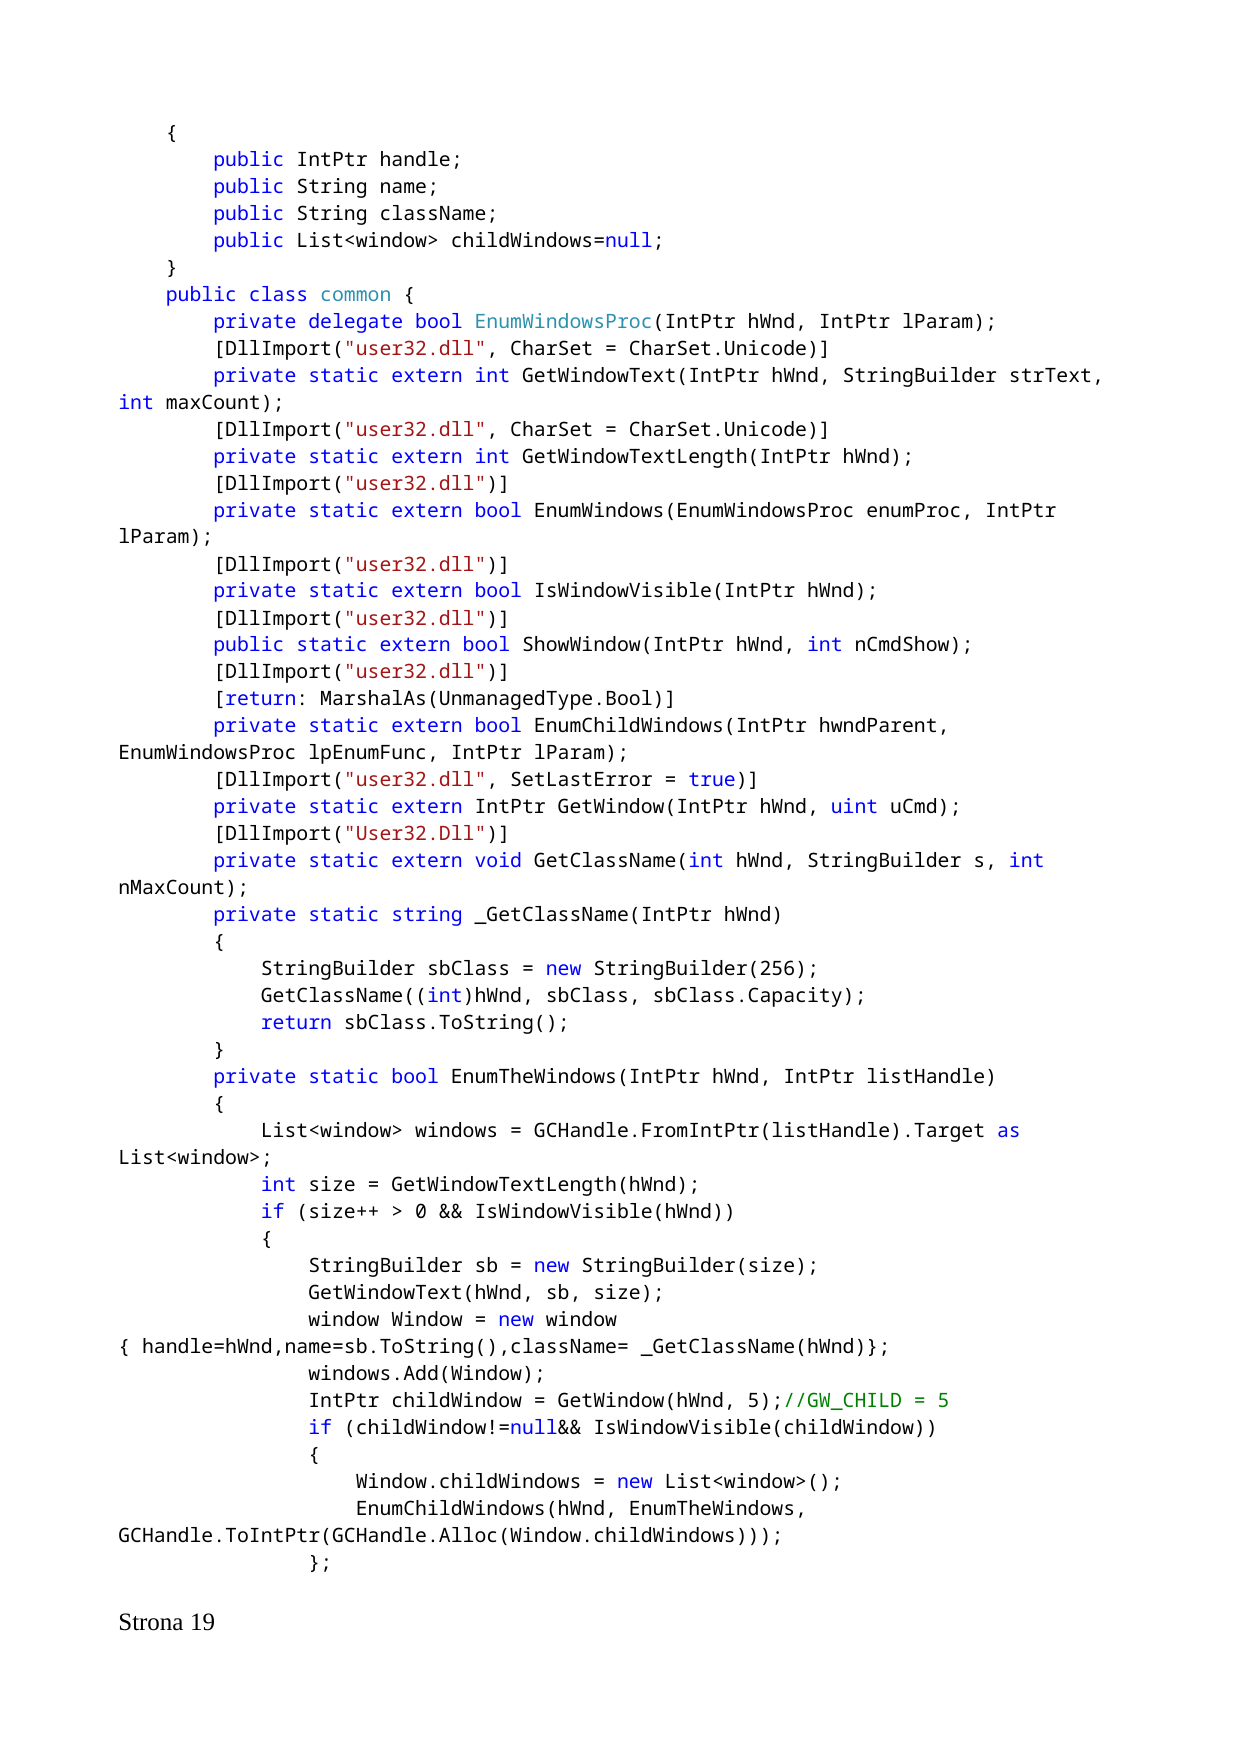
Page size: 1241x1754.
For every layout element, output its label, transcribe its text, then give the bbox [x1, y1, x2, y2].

text public class common { [118, 280, 1122, 307]
text private static extern int GetWindowTextLength(IntPtr hWnd); [118, 442, 1122, 469]
text public String name; [118, 172, 1122, 199]
text private static extern bool EnumChildWindows(IntPtr hwndParent, EnumWindowsProc lpEnumFunc, IntPtr lParam); [118, 712, 1122, 766]
text { [118, 1089, 1122, 1116]
text private static string _GetClassName(IntPtr hWnd) [118, 901, 1122, 927]
text [return: MarshalAs(UnmanagedType.Bool)] [118, 685, 1122, 712]
text public String className; [118, 199, 1122, 226]
text if (childWindow!=null&& IsWindowVisible(childWindow)) [118, 1413, 1122, 1440]
text IntPtr childWindow = GetWindow(hWnd, 5);//GW_CHILD = 5 [118, 1386, 1122, 1413]
text } [118, 253, 1122, 280]
text [DllImport("user32.dll")] [118, 550, 1122, 577]
text { [118, 1224, 1122, 1251]
text [DllImport("user32.dll", CharSet = CharSet.Unicode)] [118, 415, 1122, 442]
text List<window> windows = GCHandle.FromIntPtr(listHandle).Target as List<window>; [118, 1116, 1122, 1170]
text }; [118, 1548, 1122, 1575]
text private delegate bool EnumWindowsProc(IntPtr hWnd, IntPtr lParam); [118, 307, 1122, 334]
text } [118, 1035, 1122, 1062]
text [DllImport("user32.dll")] [118, 604, 1122, 631]
text private static extern IntPtr GetWindow(IntPtr hWnd, uint uCmd); [118, 793, 1122, 819]
text { [118, 927, 1122, 954]
text int size = GetWindowTextLength(hWnd); [118, 1170, 1122, 1197]
text private static extern bool EnumWindows(EnumWindowsProc enumProc, IntPtr lParam); [118, 496, 1122, 550]
text public List<window> childWindows=null; [118, 226, 1122, 253]
text public static extern bool ShowWindow(IntPtr hWnd, int nCmdShow); [118, 631, 1122, 658]
text private static extern bool IsWindowVisible(IntPtr hWnd); [118, 577, 1122, 604]
text windows.Add(Window); [118, 1359, 1122, 1386]
text GetClassName((int)hWnd, sbClass, sbClass.Capacity); [118, 981, 1122, 1008]
text [DllImport("user32.dll", SetLastError = true)] [118, 766, 1122, 793]
text { [118, 1440, 1122, 1467]
text return sbClass.ToString(); [118, 1008, 1122, 1035]
text [DllImport("user32.dll", CharSet = CharSet.Unicode)] [118, 334, 1122, 361]
text StringBuilder sbClass = new StringBuilder(256); [118, 954, 1122, 981]
text public IntPtr handle; [118, 145, 1122, 172]
text Window.childWindows = new List<window>(); [118, 1467, 1122, 1494]
text private static extern void GetClassName(int hWnd, StringBuilder s, int nMaxCount); [118, 847, 1122, 901]
text { [118, 118, 1122, 145]
text private static bool EnumTheWindows(IntPtr hWnd, IntPtr listHandle) [118, 1062, 1122, 1089]
text [DllImport("User32.Dll")] [118, 819, 1122, 847]
text if (size++ > 0 && IsWindowVisible(hWnd)) [118, 1197, 1122, 1224]
text StringBuilder sb = new StringBuilder(size); [118, 1251, 1122, 1278]
text private static extern int GetWindowText(IntPtr hWnd, StringBuilder strText, int maxCount); [118, 361, 1122, 415]
text GetWindowText(hWnd, sb, size); [118, 1278, 1122, 1305]
text window Window = new window { handle=hWnd,name=sb.ToString(),className= _GetClassName(hWnd)}; [118, 1305, 1122, 1359]
text EnumChildWindows(hWnd, EnumTheWindows, GCHandle.ToIntPtr(GCHandle.Alloc(Window.childWindows))); [118, 1494, 1122, 1548]
text [DllImport("user32.dll")] [118, 469, 1122, 496]
text [DllImport("user32.dll")] [118, 658, 1122, 685]
